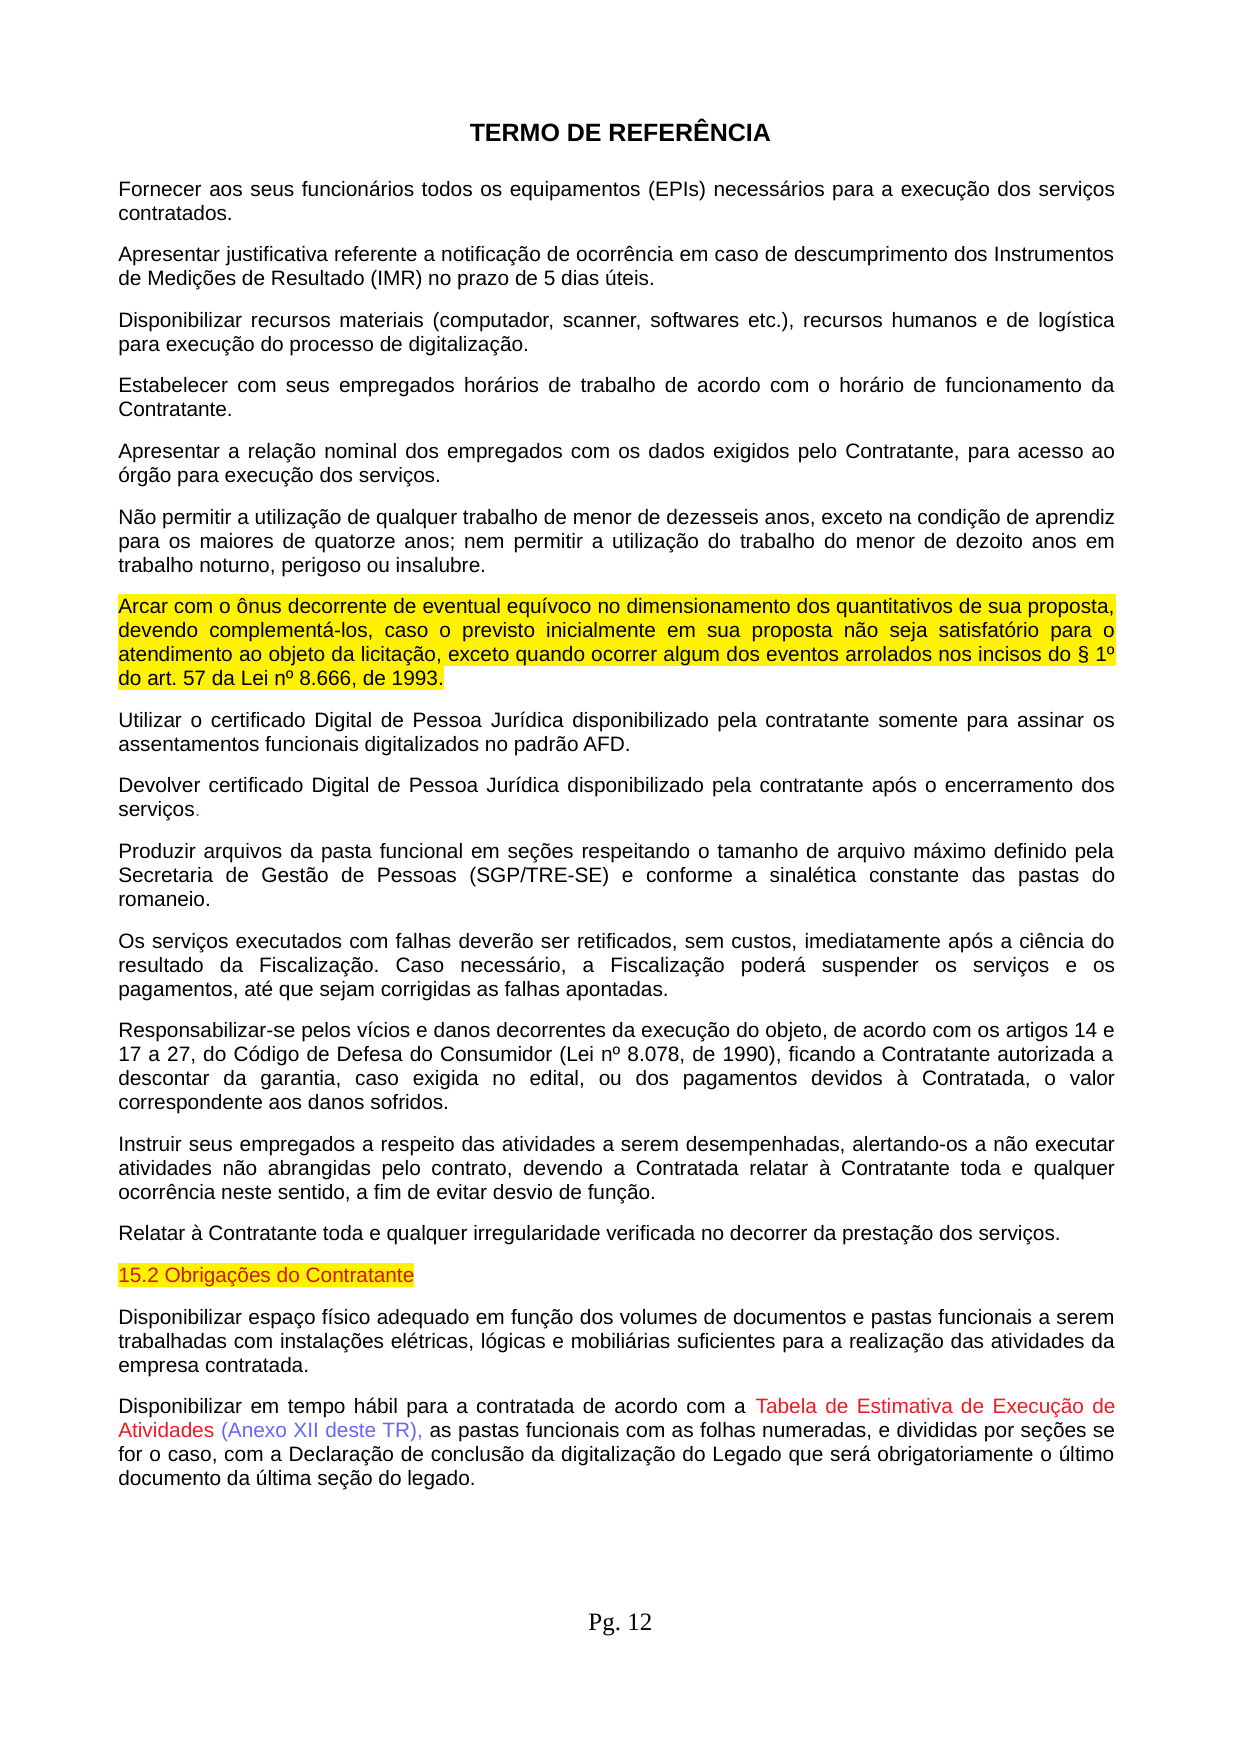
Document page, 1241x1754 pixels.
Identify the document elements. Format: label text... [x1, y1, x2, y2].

text Produzir arquivos da pasta funcional em seções respeitando o tamanho de arquivo máximo definido pela Secretaria de Gestão de Pessoas (SGP/TRE-SE) e conforme a sinalética constante das pastas do romaneio. [118, 839, 1116, 911]
text 15.2 Obrigações do Contratante [118, 1263, 1116, 1287]
text Disponibilizar espaço físico adequado em função dos volumes de documentos e pastas funcionais a serem trabalhadas com instalações elétricas, lógicas e mobiliárias suficientes para a realização das atividades da empresa contratada. [118, 1304, 1116, 1376]
text Disponibilizar em tempo hábil para a contratada de acordo com a Tabela de Estimativa de Execução de Atividades (Anexo XII deste TR), as pastas funcionais com as folhas numeradas, e divididas por seções se for o caso, com a Declaração de conclusão da digitalização do Legado que será obrigatoriamente o último documento da última seção do legado. [118, 1394, 1116, 1490]
text Apresentar a relação nominal dos empregados com os dados exigidos pelo Contratante, para acesso ao órgão para execução dos serviços. [118, 439, 1116, 487]
text Disponibilizar recursos materiais (computador, scanner, softwares etc.), recursos humanos e de logística para execução do processo de digitalização. [118, 308, 1116, 356]
text Relatar à Contratante toda e qualquer irregularidade verificada no decorrer da prestação dos serviços. [118, 1221, 1116, 1245]
text Apresentar justificativa referente a notificação de ocorrência em caso de descumprimento dos Instrumentos de Medições de Resultado (IMR) no prazo de 5 dias úteis. [118, 242, 1116, 290]
text Devolver certificado Digital de Pessoa Jurídica disponibilizado pela contratante após o encerramento dos serviços. [118, 773, 1116, 821]
text Responsabilizar-se pelos vícios e danos decorrentes da execução do objeto, de acordo com os artigos 14 e 17 a 27, do Código de Defesa do Consumidor (Lei nº 8.078, de 1990), ficando a Contratante autorizada a descontar da garantia, caso exigida no edital, ou dos pagamentos devidos à Contratada, o valor correspondente aos danos sofridos. [118, 1018, 1116, 1114]
text Os serviços executados com falhas deverão ser retificados, sem custos, imediatamente após a ciência do resultado da Fiscalização. Caso necessário, a Fiscalização poderá suspender os serviços e os pagamentos, até que sejam corrigidas as falhas apontadas. [118, 928, 1116, 1000]
text Não permitir a utilização de qualquer trabalho de menor de dezesseis anos, exceto na condição de aprendiz para os maiores de quatorze anos; nem permitir a utilização do trabalho do menor de dezoito anos em trabalho noturno, perigoso ou insalubre. [118, 504, 1116, 576]
text Utilizar o certificado Digital de Pessoa Jurídica disponibilizado pela contratante somente para assinar os assentamentos funcionais digitalizados no padrão AFD. [118, 708, 1116, 756]
text Estabelecer com seus empregados horários de trabalho de acordo com o horário de funcionamento da Contratante. [118, 373, 1116, 421]
text Instruir seus empregados a respeito das atividades a serem desempenhadas, alertando-os a não executar atividades não abrangidas pelo contrato, devendo a Contratada relatar à Contratante toda e qualquer ocorrência neste sentido, a fim de evitar desvio de função. [118, 1132, 1116, 1203]
text Arcar com o ônus decorrente de eventual equívoco no dimensionamento dos quantitativos de sua proposta, devendo complementá-los, caso o previsto inicialmente em sua proposta não seja satisfatório para o atendimento ao objeto da licitação, exceto quando ocorrer algum dos eventos arrolados nos incisos do § 1º do art. 57 da Lei nº 8.666, de 1993. [118, 594, 1116, 690]
text Fornecer aos seus funcionários todos os equipamentos (EPIs) necessários para a execução dos serviços contratados. [118, 176, 1116, 224]
